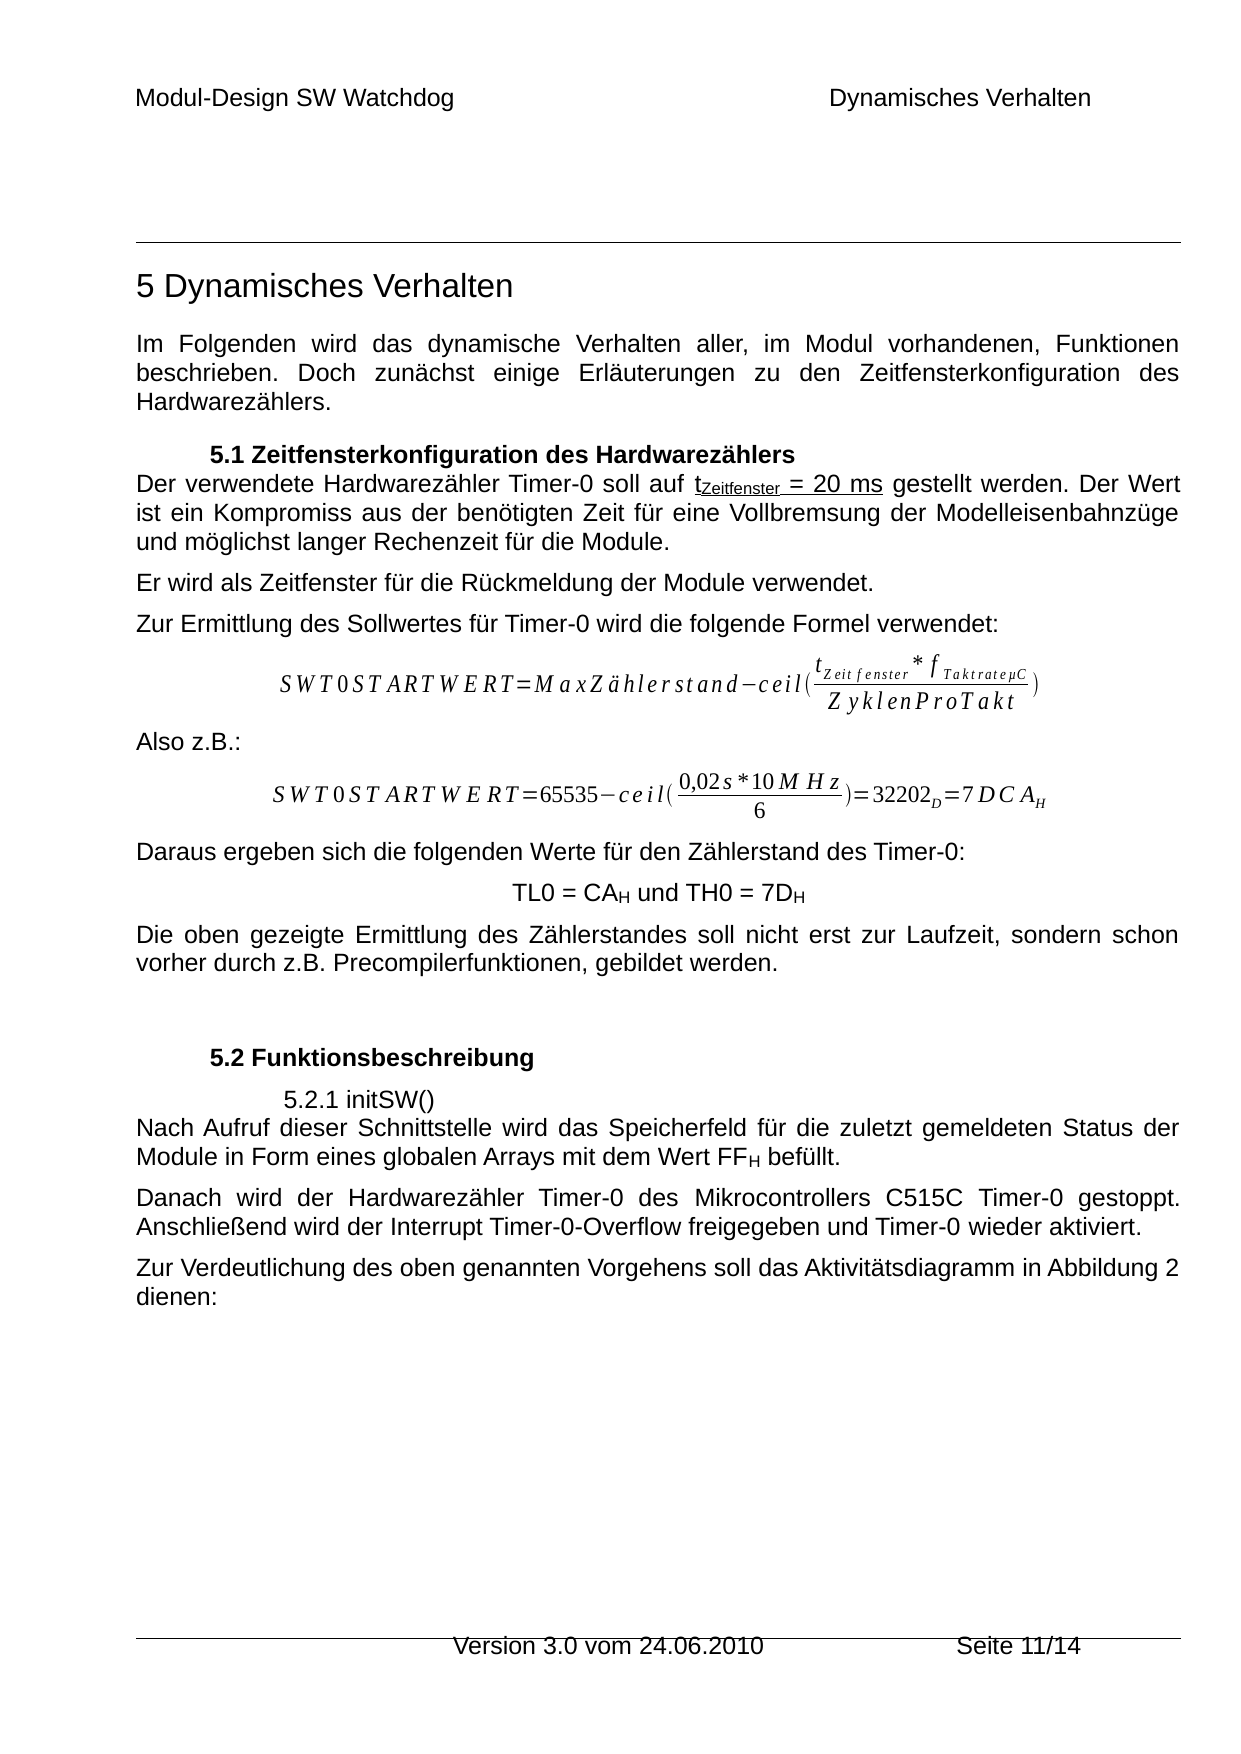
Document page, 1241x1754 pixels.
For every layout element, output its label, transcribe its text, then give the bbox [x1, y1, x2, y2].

subtitle Funktionsbeschreibung [209, 1043, 1181, 1072]
text Er wird als Zeitfenster für die Rückmeldung der Module verwendet. [136, 568, 1181, 597]
text Danach wird der Hardwarezähler Timer-0 des Mikrocontrollers C515C Timer-0 gestoppt. Anschließend wird der Interrupt Timer-0-Overflow freigegeben und Timer-0 wieder aktiviert. [136, 1183, 1181, 1241]
text TL0 = CAH und TH0 = 7DH [136, 878, 1181, 907]
text Zur Verdeutlichung des oben genannten Vorgehens soll das Aktivitätsdiagramm in Abbildung 2 dienen: [136, 1253, 1181, 1311]
subtitle Dynamisches Verhalten [136, 266, 1181, 304]
text Nach Aufruf dieser Schnittstelle wird das Speicherfeld für die zuletzt gemeldeten Status der Module in Form eines globalen Arrays mit dem Wert FFH befüllt. [136, 1113, 1181, 1171]
text Daraus ergeben sich die folgenden Werte für den Zählerstand des Timer-0: [136, 837, 1181, 866]
subtitle initSW() [283, 1084, 1181, 1113]
text Der verwendete Hardwarezähler Timer-0 soll auf tZeitfenster = 20 ms gestellt werden. Der Wert ist ein Kompromiss aus der benötigten Zeit für eine Vollbremsung der Modelleisenbahnzüge und möglichst langer Rechenzeit für die Module. [136, 469, 1181, 556]
text Also z.B.: [136, 727, 1181, 756]
text Die oben gezeigte Ermittlung des Zählerstandes soll nicht erst zur Laufzeit, sondern schon vorher durch z.B. Precompilerfunktionen, gebildet werden. [136, 919, 1181, 977]
text Zur Ermittlung des Sollwertes für Timer-0 wird die folgende Formel verwendet: [136, 609, 1181, 638]
subtitle Zeitfensterkonfiguration des Hardwarezählers [209, 441, 1181, 469]
text Im Folgenden wird das dynamische Verhalten aller, im Modul vorhandenen, Funktionen beschrieben. Doch zunächst einige Erläuterungen zu den Zeitfensterkonfiguration des Hardwarezählers. [136, 329, 1181, 416]
